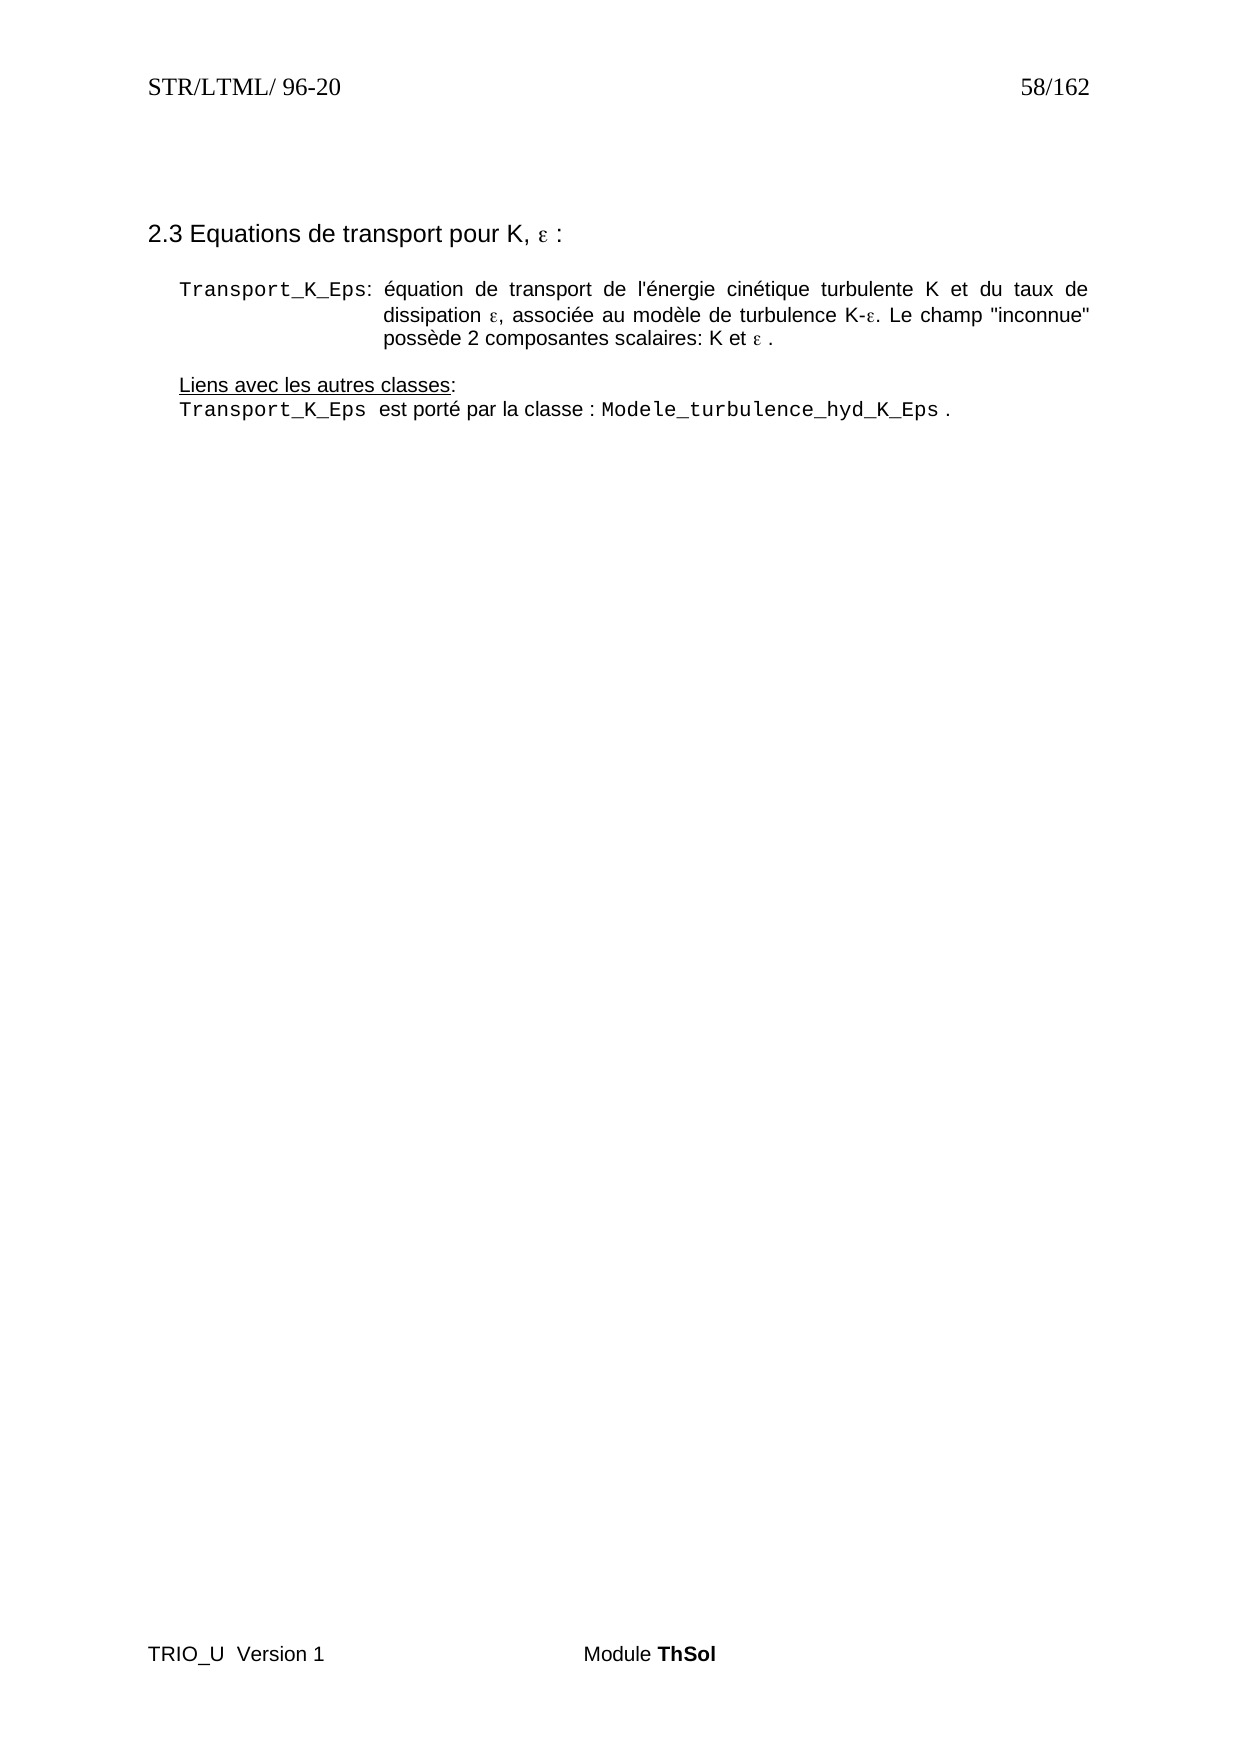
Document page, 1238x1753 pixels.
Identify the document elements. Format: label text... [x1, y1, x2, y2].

text Liens avec les autres classes: [179, 374, 1090, 397]
text Transport_K_Eps: équation de transport de l'énergie cinétique turbulente K et du taux de dissipation , associée au modèle de turbulence K-. Le champ "inconnue" possède 2 composantes scalaires: K et  . [179, 278, 1090, 350]
text Transport_K_Eps est porté par la classe : Modele_turbulence_hyd_K_Eps . [179, 397, 1090, 423]
subtitle 2.3 Equations de transport pour K,  : [148, 220, 1090, 248]
